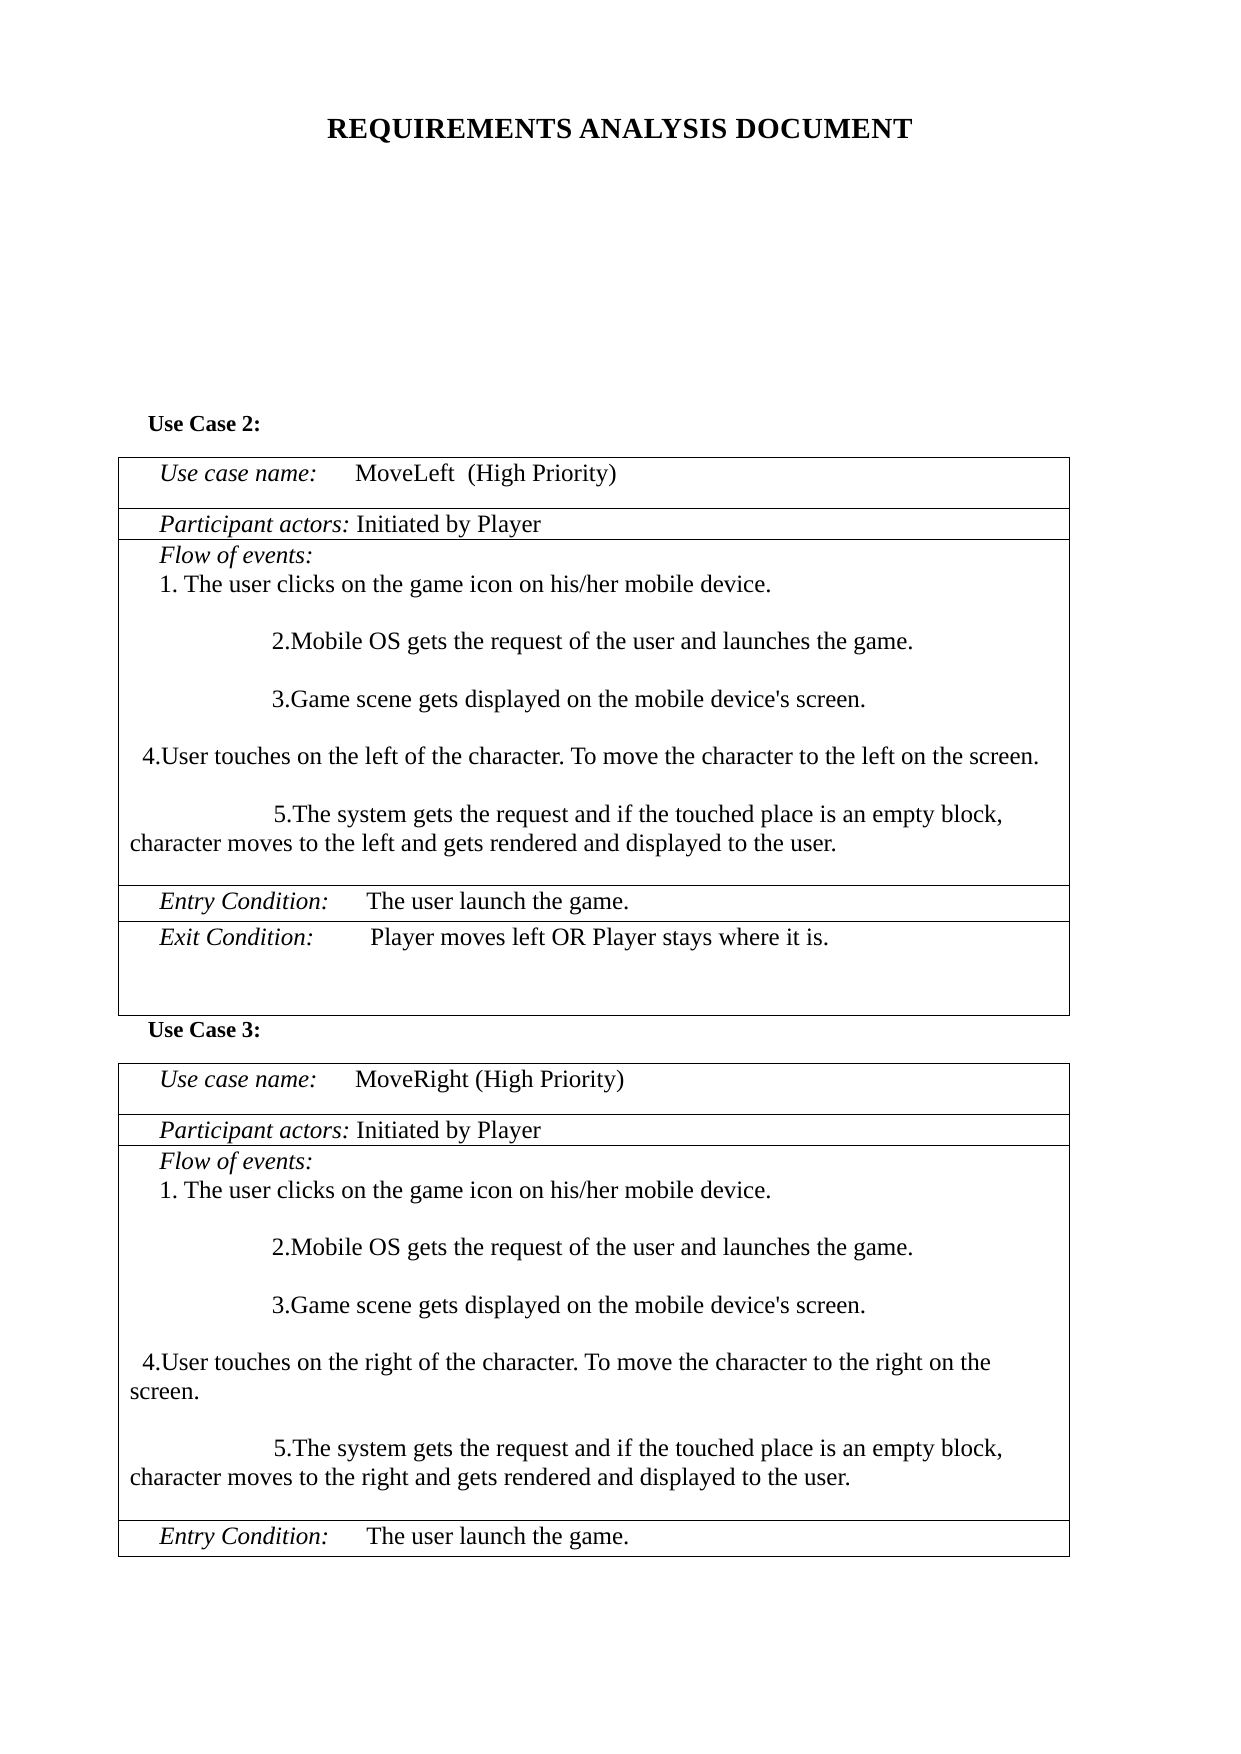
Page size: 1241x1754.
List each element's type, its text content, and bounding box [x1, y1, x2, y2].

table_cell Entry Condition: The user launch the game. [119, 1521, 1069, 1556]
table_cell Entry Condition: The user launch the game. [119, 886, 1069, 921]
table_header Use case name: MoveRight (High Priority) [119, 1064, 1069, 1114]
table_cell Participant actors: Initiated by Player [119, 509, 1069, 539]
table_header Use case name: MoveLeft (High Priority) [119, 458, 1069, 508]
table_cell Exit Condition: Player moves left OR Player stays where it is. [119, 922, 1069, 1015]
text Use Case 3: [118, 1016, 1122, 1042]
table_cell Participant actors: Initiated by Player [119, 1115, 1069, 1145]
text Use Case 2: [118, 410, 1122, 436]
